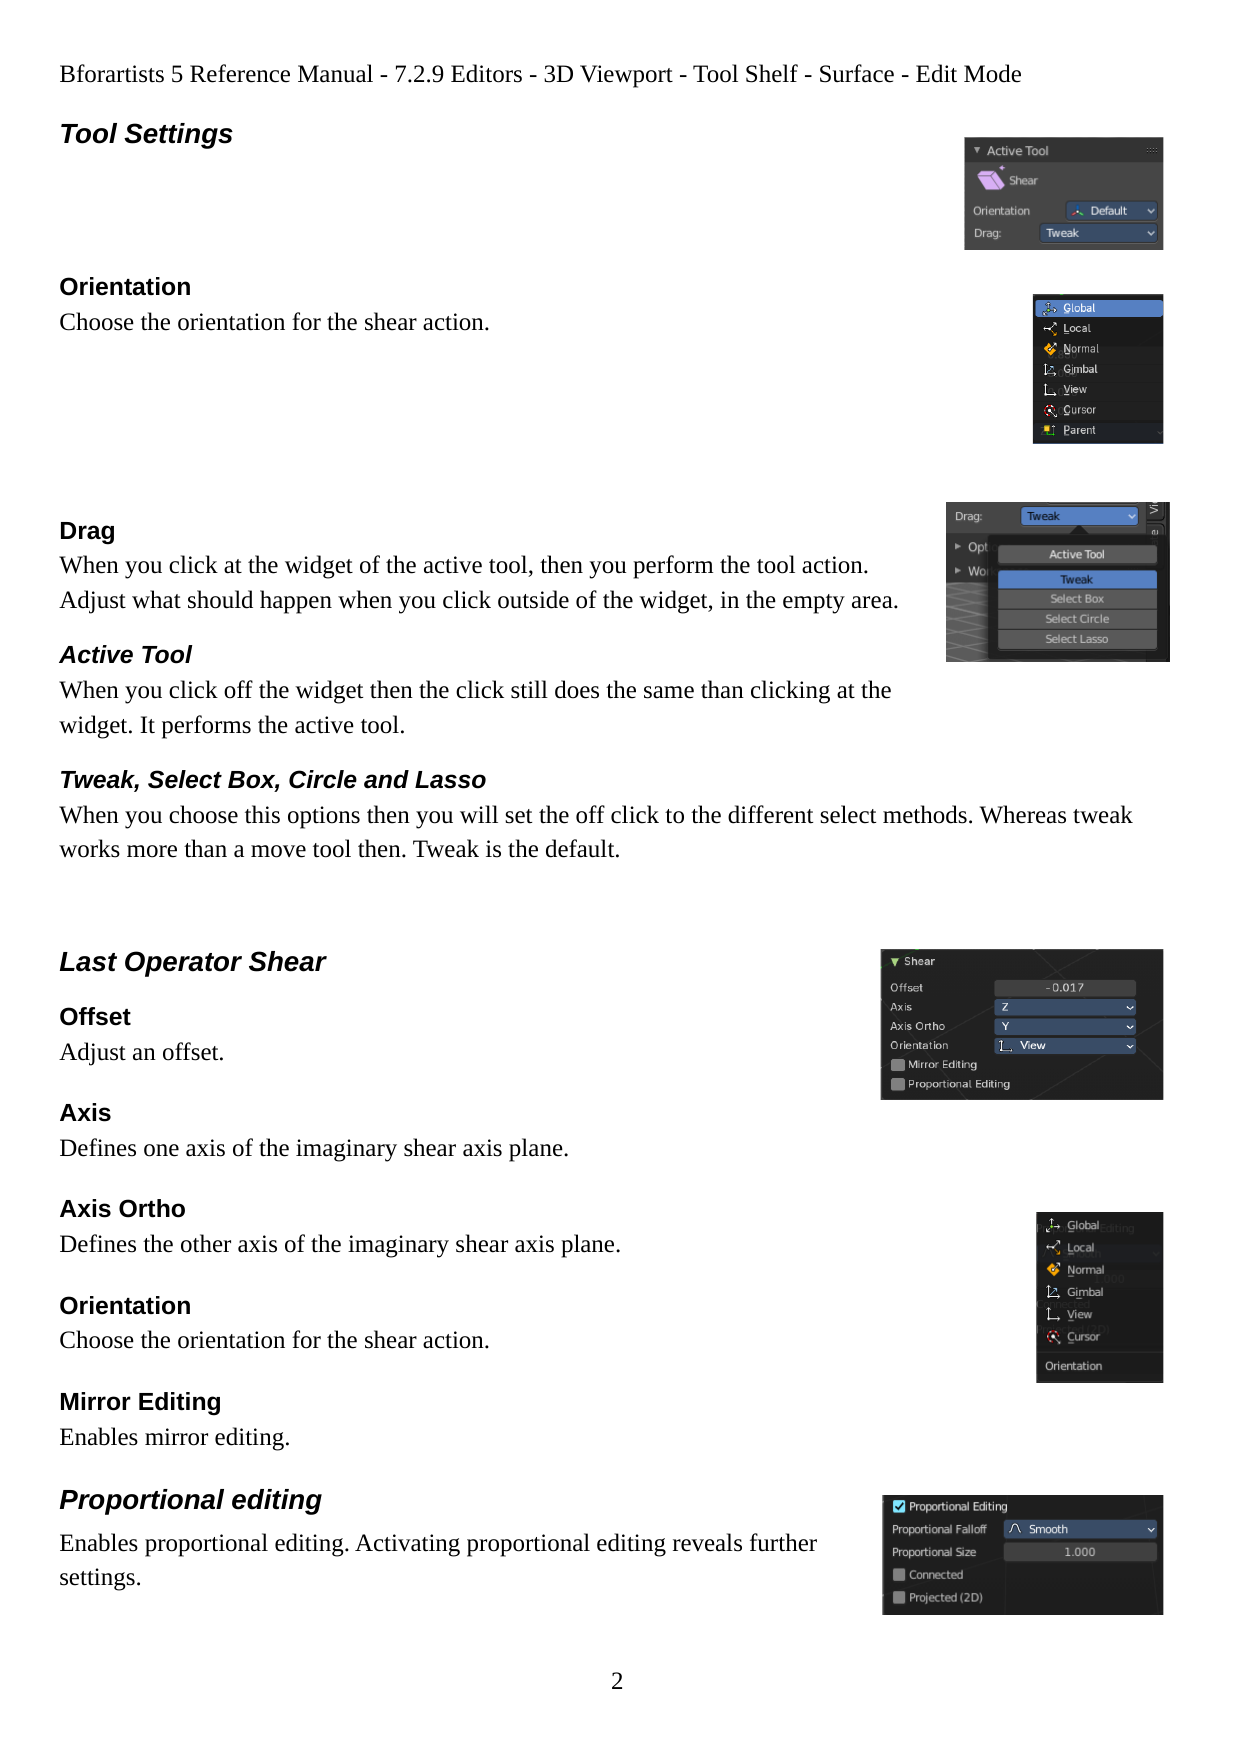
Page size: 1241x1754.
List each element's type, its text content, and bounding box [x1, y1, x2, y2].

subtitle Proportional editing [59, 1483, 1181, 1515]
picture [882, 1495, 1164, 1615]
subtitle Tool Settings [59, 117, 1181, 149]
text When you click at the widget of the active tool, then you perform the tool action. Adjust what should happen when you click outside of the widget, in the empty area. [59, 551, 946, 614]
picture [1036, 1212, 1164, 1383]
picture [964, 137, 1164, 250]
picture [1032, 294, 1164, 444]
text Enables proportional editing. Activating proportional editing reveals further settings. [59, 1528, 882, 1591]
text [1164, 1037, 1181, 1065]
picture [946, 502, 1170, 662]
text Enables mirror editing. [59, 1422, 1181, 1451]
text Defines one axis of the imaginary shear axis plane. [59, 1133, 1181, 1162]
subtitle Tweak, Select Box, Circle and Lasso [59, 765, 1181, 793]
text Adjust an offset. [59, 1037, 880, 1065]
subtitle Orientation [59, 272, 1181, 301]
subtitle Drag [59, 516, 946, 544]
text Choose the orientation for the shear action. [59, 307, 1032, 336]
subtitle [1170, 516, 1181, 544]
text When you choose this options then you will set the off click to the different select methods. Whereas tweak works more than a move tool then. Tweak is the default. [59, 800, 1181, 863]
text Defines the other axis of the imaginary shear axis plane. [59, 1229, 1036, 1258]
subtitle Mirror Editing [59, 1387, 1181, 1416]
subtitle Axis [59, 1098, 1181, 1127]
subtitle Orientation [59, 1291, 1036, 1319]
subtitle Axis Ortho [59, 1194, 1181, 1223]
subtitle Offset [59, 1002, 880, 1030]
subtitle [1164, 1002, 1181, 1030]
subtitle [1164, 1291, 1181, 1319]
text Choose the orientation for the shear action. [59, 1326, 1036, 1354]
text When you click off the widget then the click still does the same than clicking at the widget. It performs the active tool. [59, 675, 1181, 738]
subtitle Active Tool [59, 640, 1181, 669]
subtitle Last Operator Shear [59, 945, 1181, 977]
picture [880, 949, 1164, 1100]
